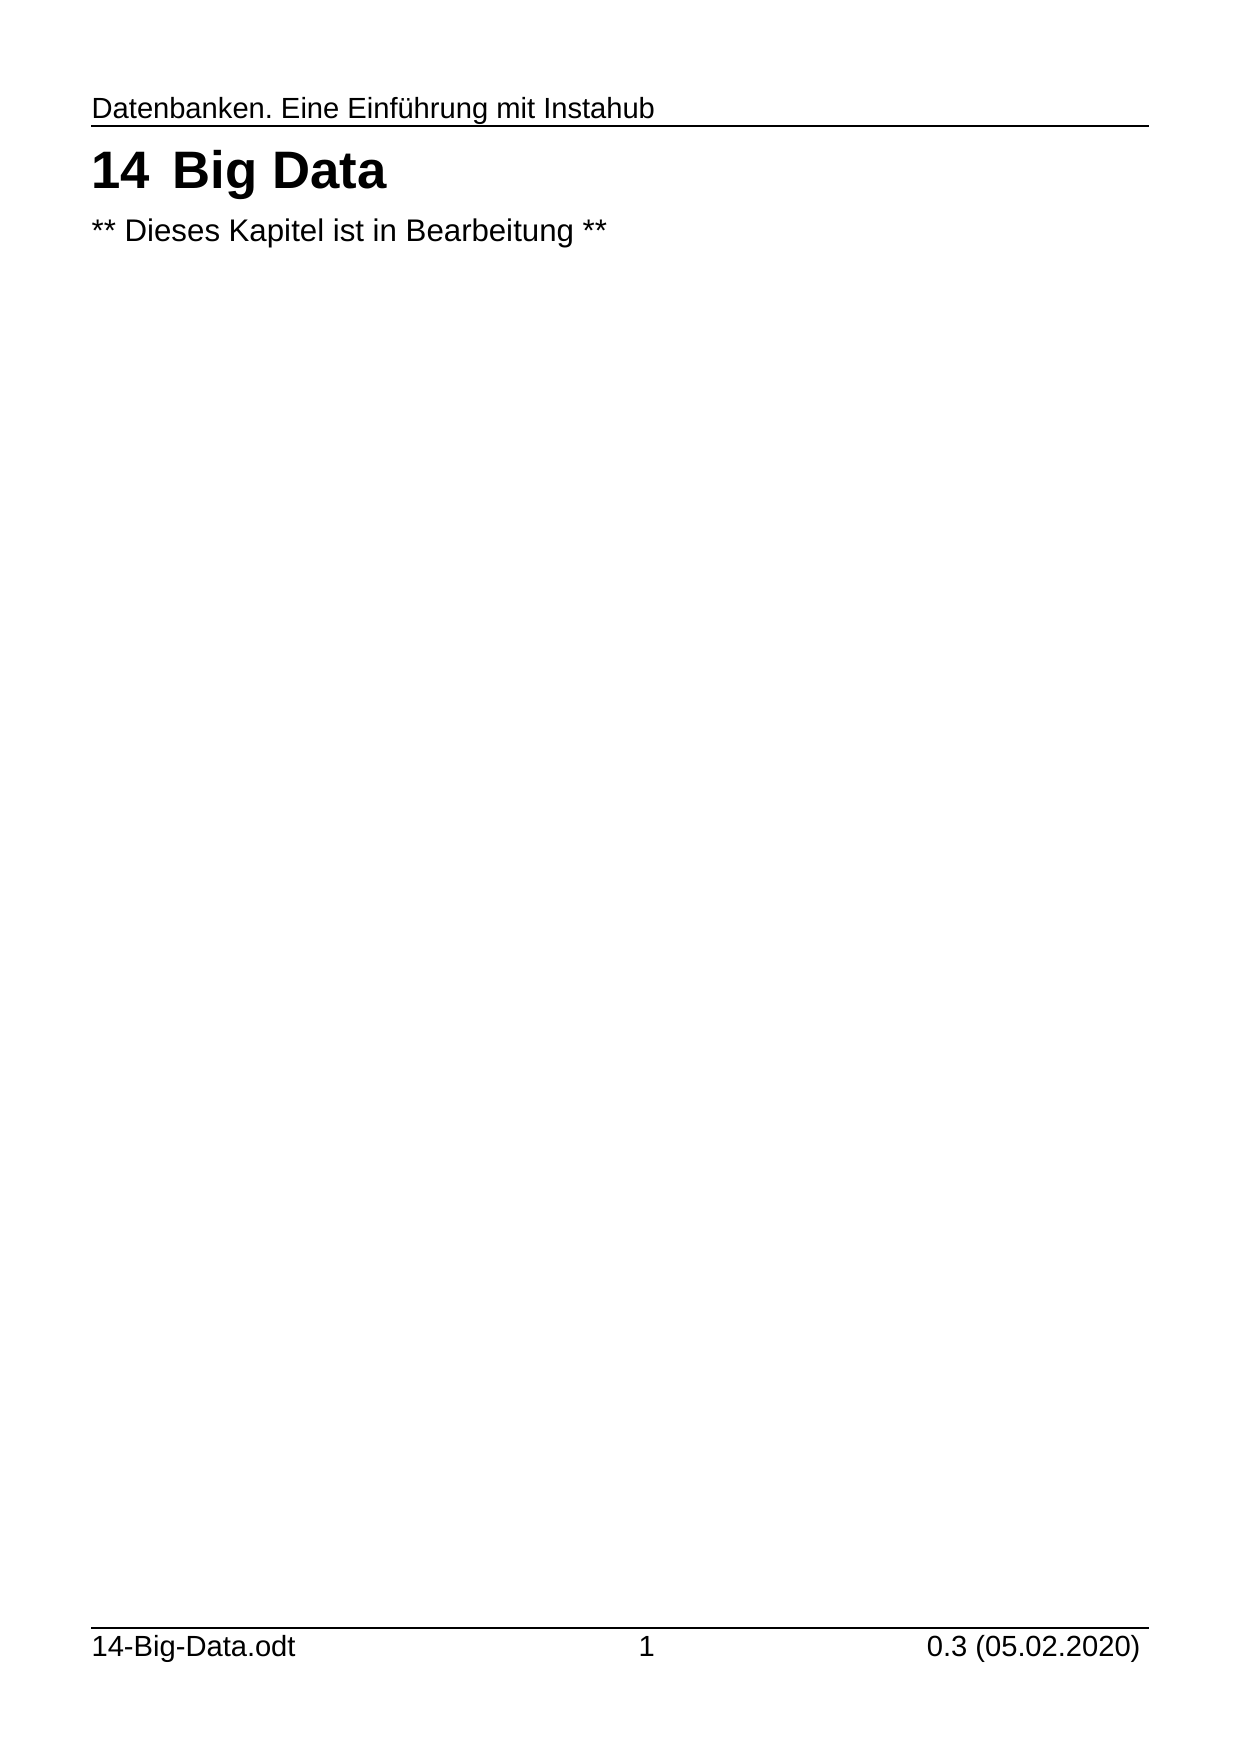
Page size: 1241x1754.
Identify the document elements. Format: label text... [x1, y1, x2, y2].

subtitle Big Data [91, 139, 1149, 199]
text ** Dieses Kapitel ist in Bearbeitung ** [91, 212, 1149, 248]
